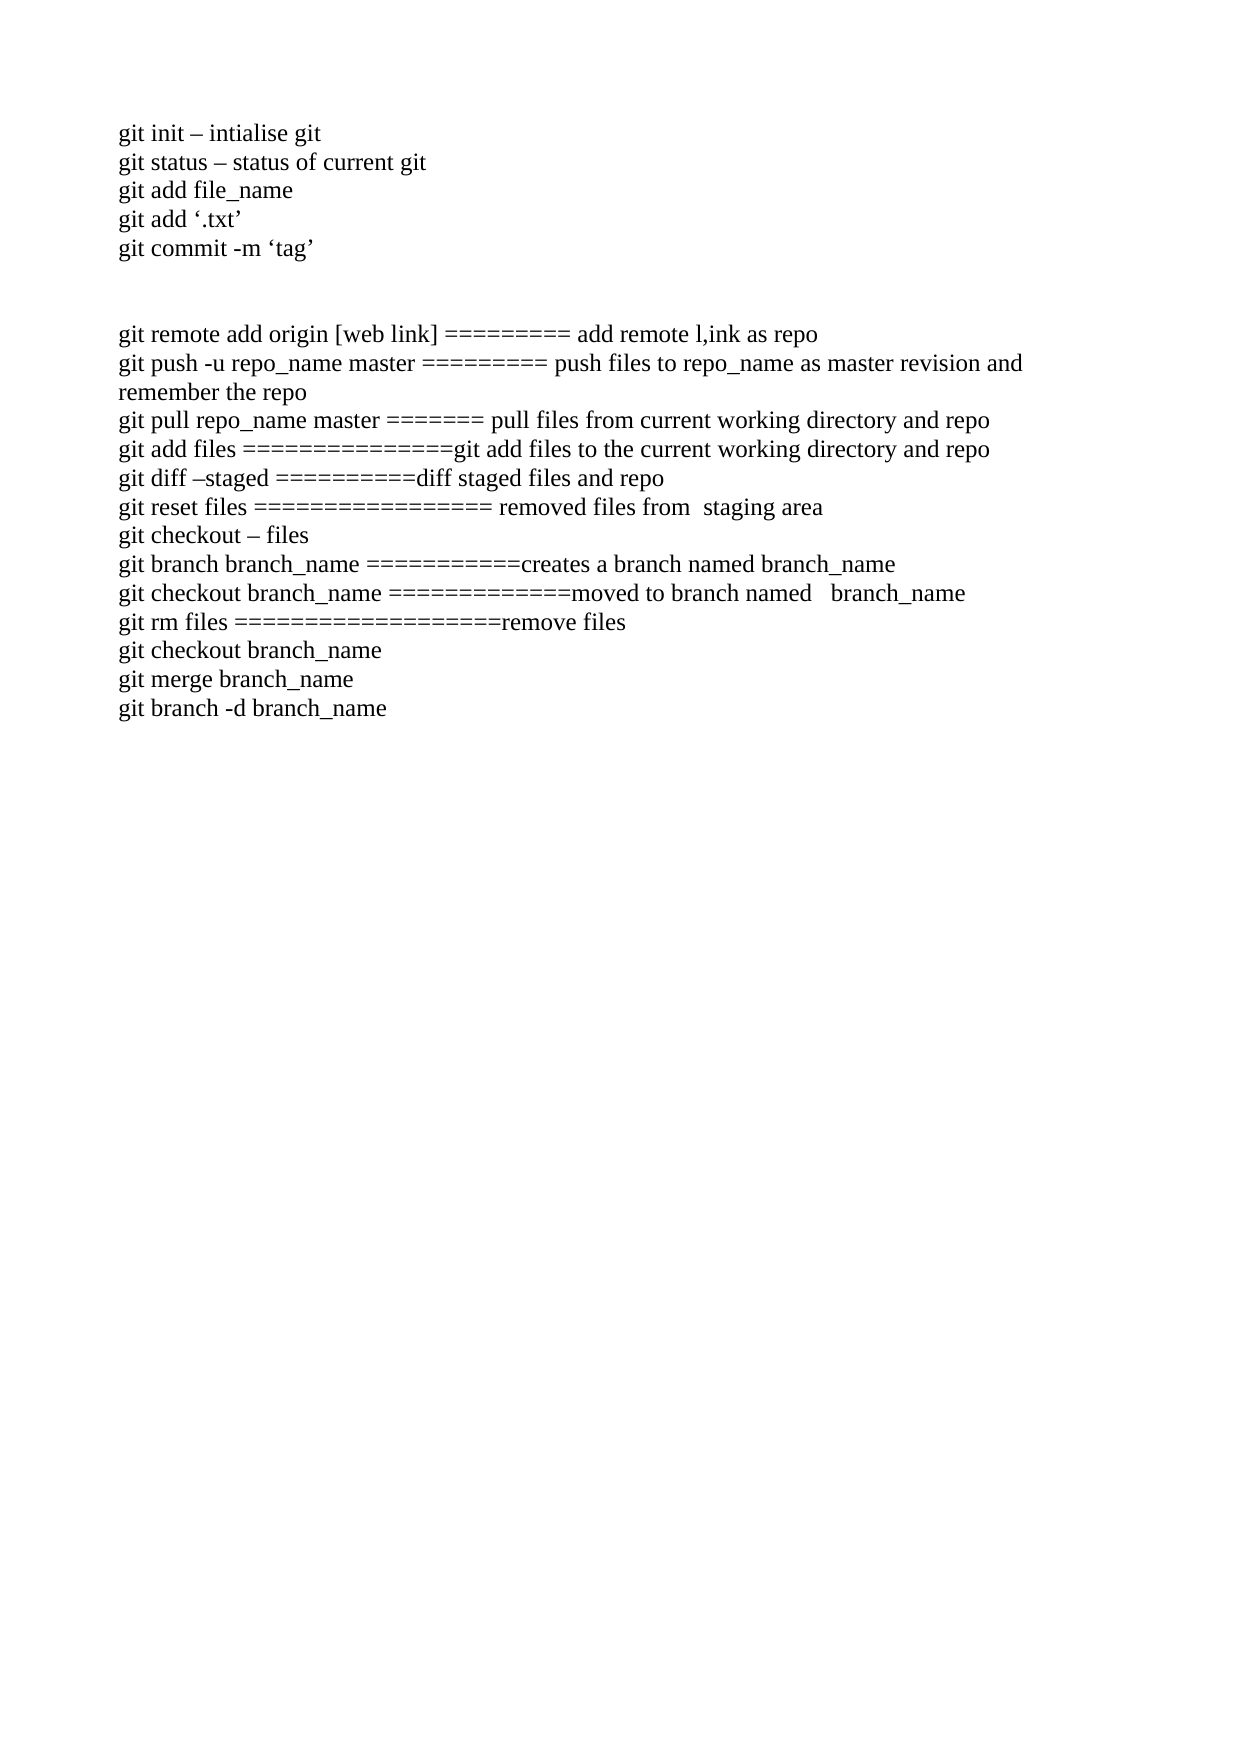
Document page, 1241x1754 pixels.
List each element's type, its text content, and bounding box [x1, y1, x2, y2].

text git pull repo_name master ======= pull files from current working directory and repo [118, 406, 1122, 434]
text git merge branch_name [118, 664, 1122, 693]
text git branch branch_name ===========creates a branch named branch_name [118, 549, 1122, 578]
text git add file_name [118, 176, 1122, 204]
text git push -u repo_name master ========= push files to repo_name as master revision and remember the repo [118, 348, 1122, 406]
text git checkout – files [118, 521, 1122, 549]
text git commit -m ‘tag’ [118, 233, 1122, 262]
text git checkout branch_name =============moved to branch named branch_name [118, 578, 1122, 607]
text git rm files ===================remove files [118, 607, 1122, 636]
text git status – status of current git [118, 147, 1122, 176]
text git add files ===============git add files to the current working directory and repo [118, 434, 1122, 463]
text git remote add origin [web link] ========= add remote l,ink as repo [118, 319, 1122, 348]
text git init – intialise git [118, 118, 1122, 147]
text git branch -d branch_name [118, 693, 1122, 722]
text git add ‘.txt’ [118, 204, 1122, 233]
text git diff –staged ==========diff staged files and repo [118, 463, 1122, 492]
text git reset files ================= removed files from staging area [118, 492, 1122, 521]
text git checkout branch_name [118, 636, 1122, 664]
